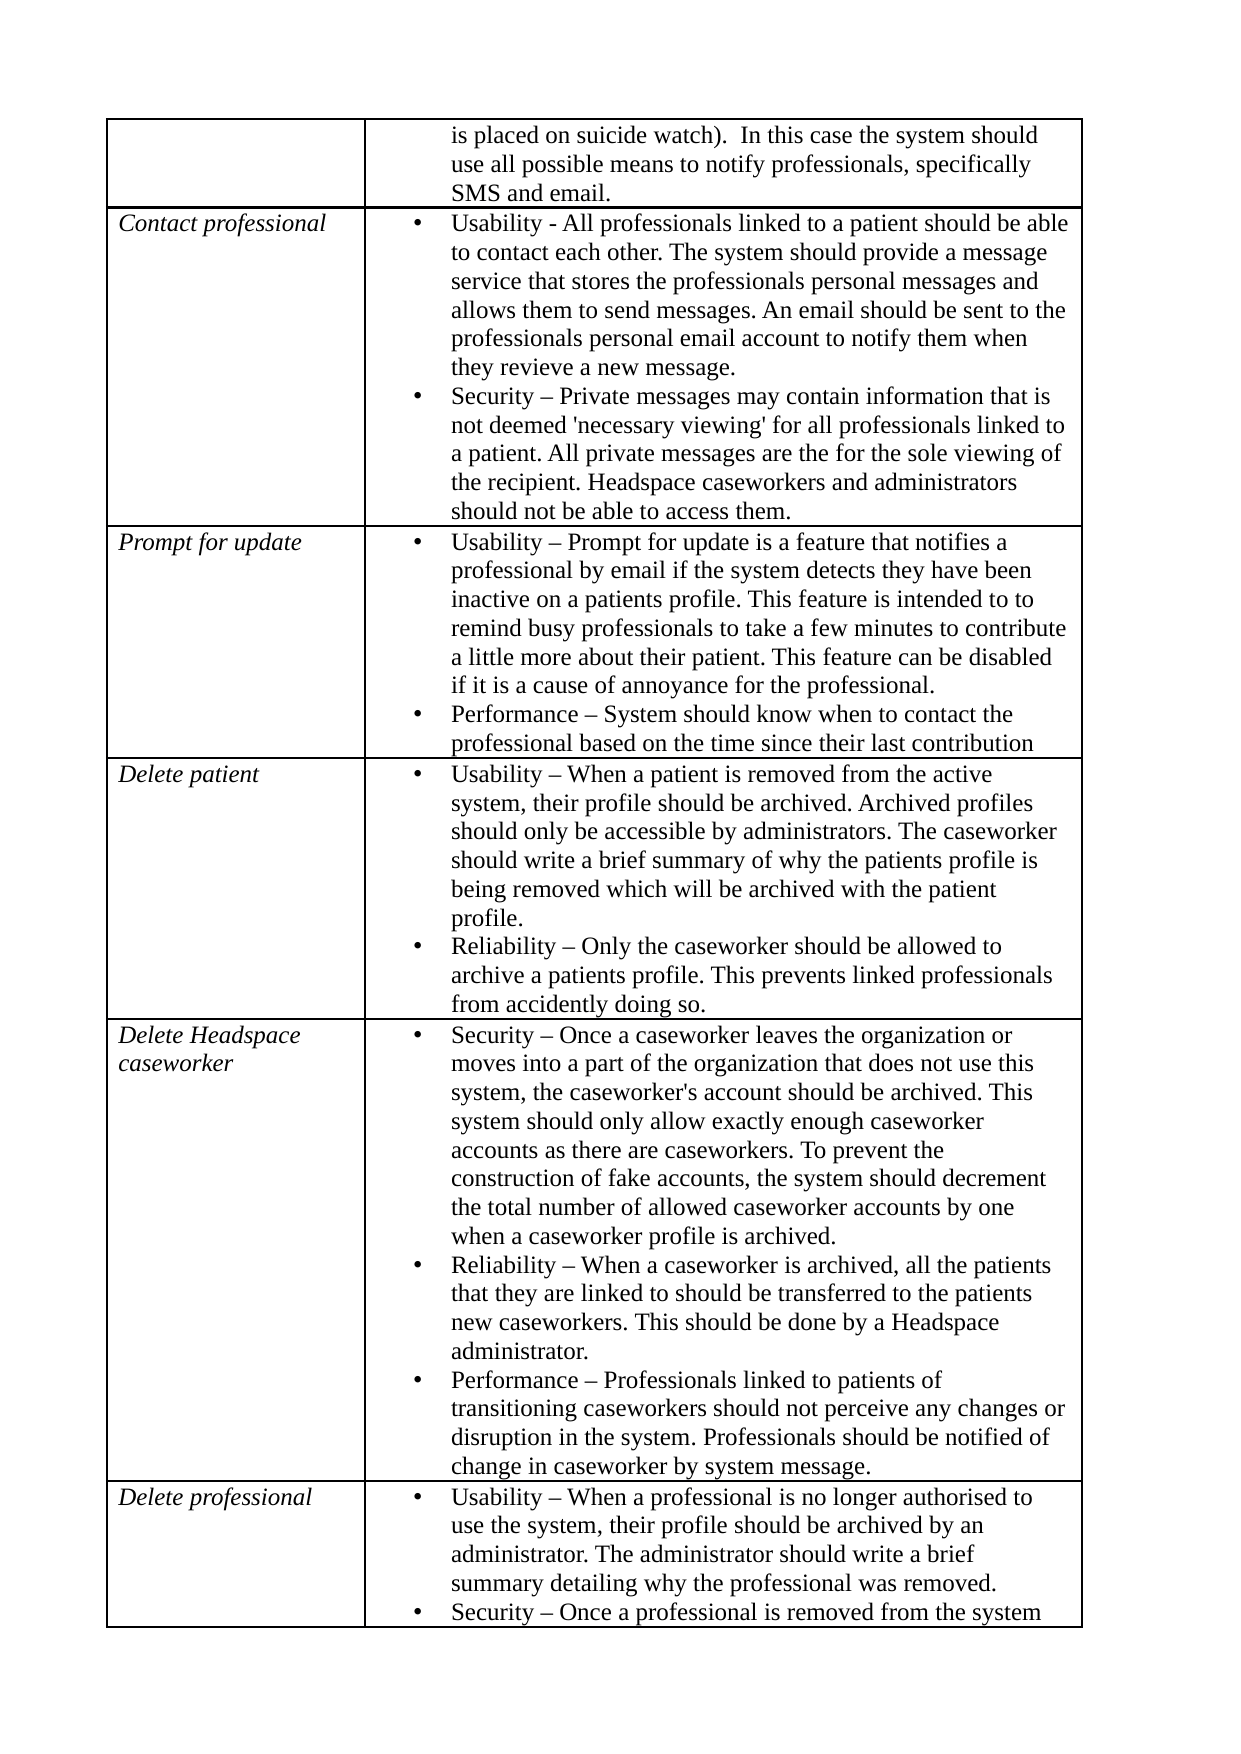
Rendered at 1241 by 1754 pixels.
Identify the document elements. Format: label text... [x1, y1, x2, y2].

table_cell Delete patient [108, 759, 364, 1018]
table_cell Usability – Prompt for update is a feature that notifies a professional by email if the system detects they have been inactive on a patients profile. This feature is intended to to remind busy professionals to take a few minutes to contribute a little more about their patient. This feature can be disabled if it is a cause of annoyance for the professional. Performance – System should know when to contact the professional based on the time since their last contribution [366, 527, 413, 757]
table_cell Usability – When a patient is removed from the active system, their profile should be archived. Archived profiles should only be accessible by administrators. The caseworker should write a brief summary of why the patients profile is being removed which will be archived with the patient profile. Reliability – Only the caseworker should be allowed to archive a patients profile. This prevents linked professionals from accidently doing so. [366, 759, 413, 1018]
table_cell Delete professional [108, 1482, 364, 1626]
table_cell Usability - All professionals linked to a patient should be able to contact each other. The system should provide a message service that stores the professionals personal messages and allows them to send messages. An email should be sent to the professionals personal email account to notify them when they revieve a new message. Security – Private messages may contain information that is not deemed 'necessary viewing' for all professionals linked to a patient. All private messages are the for the sole viewing of the recipient. Headspace caseworkers and administrators should not be able to access them. [366, 209, 413, 525]
table_cell [108, 120, 364, 206]
table_cell Delete Headspace caseworker [108, 1020, 364, 1480]
table_cell Security – Once a caseworker leaves the organization or moves into a part of the organization that does not use this system, the caseworker's account should be archived. This system should only allow exactly enough caseworker accounts as there are caseworkers. To prevent the construction of fake accounts, the system should decrement the total number of allowed caseworker accounts by one when a caseworker profile is archived. Reliability – When a caseworker is archived, all the patients that they are linked to should be transferred to the patients new caseworkers. This should be done by a Headspace administrator. Performance – Professionals linked to patients of transitioning caseworkers should not perceive any changes or disruption in the system. Professionals should be notified of change in caseworker by system message. [366, 1020, 413, 1480]
table_cell Usability – When a professional is no longer authorised to use the system, their profile should be archived by an administrator. The administrator should write a brief summary detailing why the professional was removed. Security – Once a professional is removed from the system they will no longer be able to access any patient profiles. [366, 1482, 413, 1626]
table_cell Contact professional [108, 209, 364, 525]
table_cell Prompt for update [108, 527, 364, 757]
